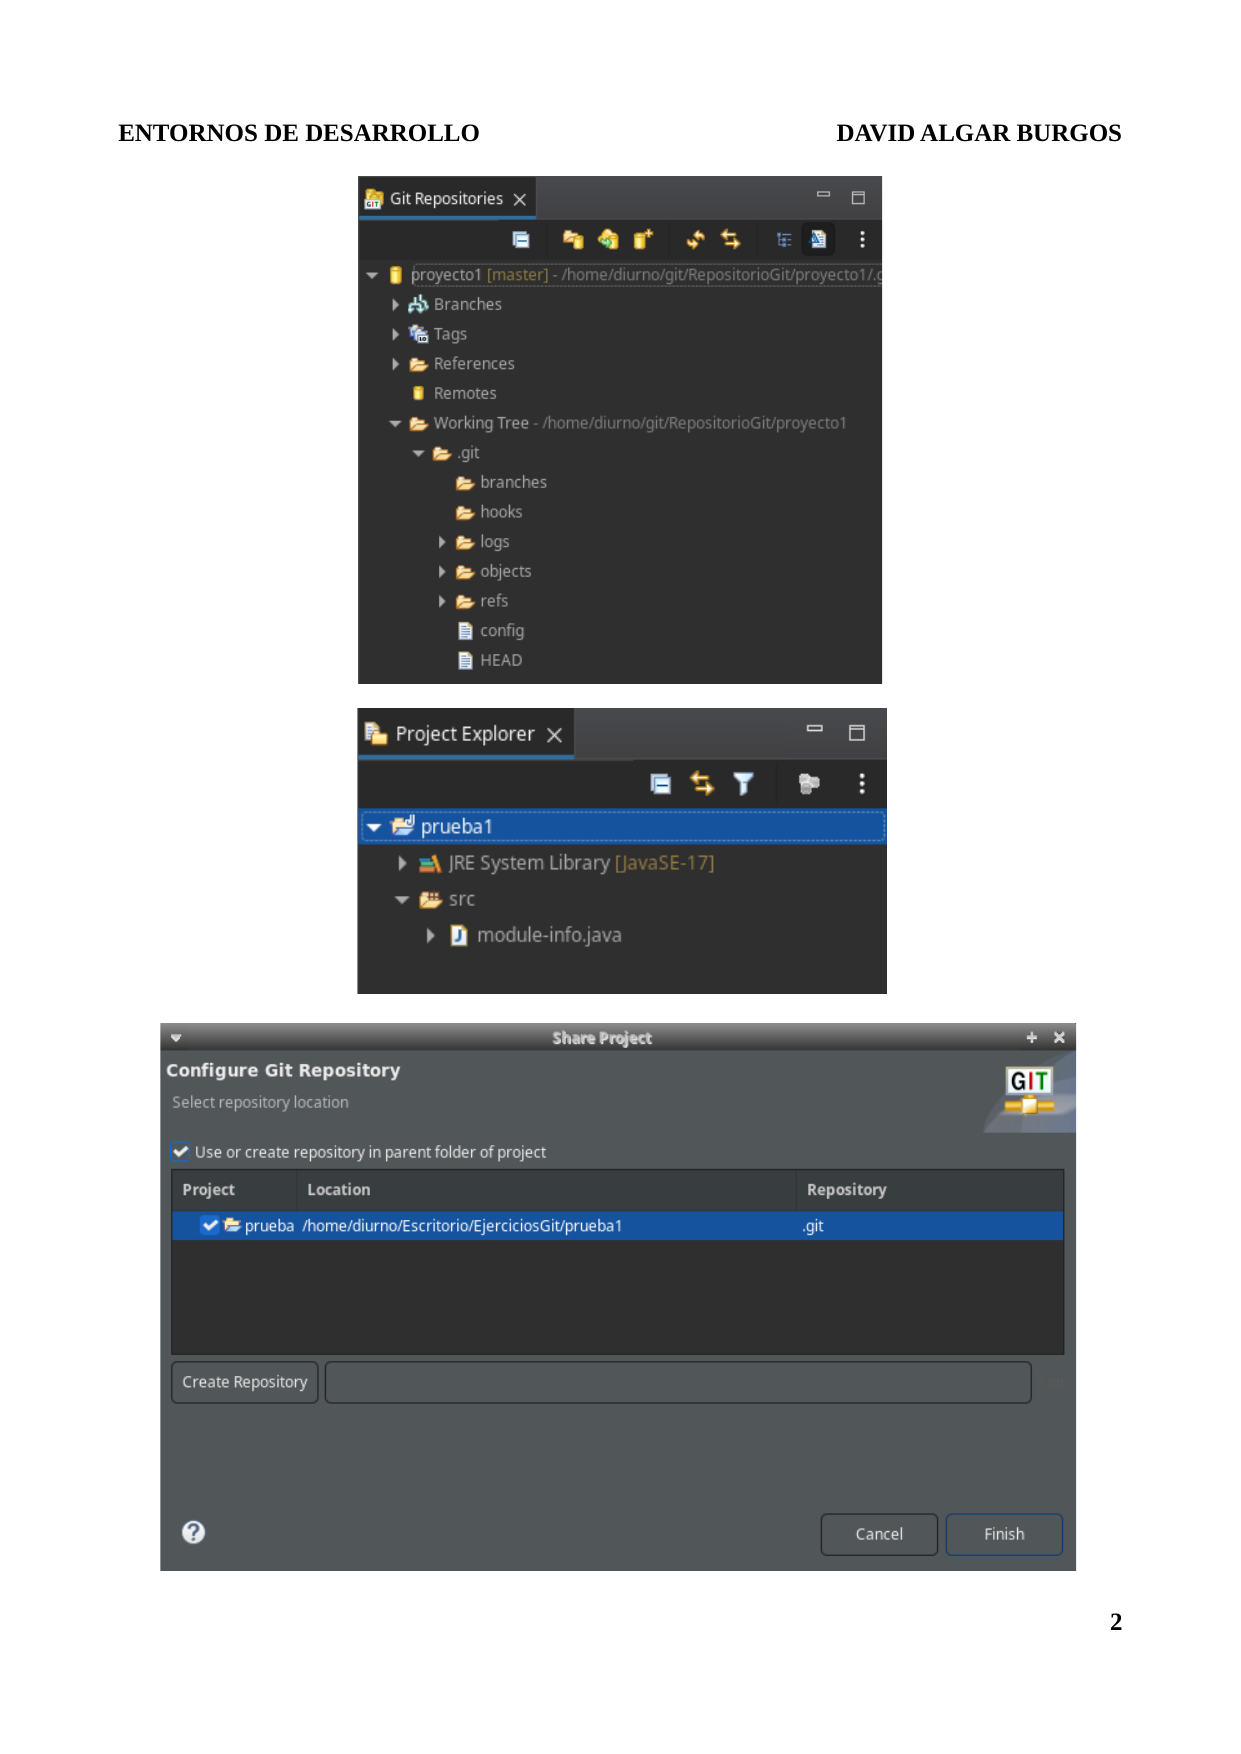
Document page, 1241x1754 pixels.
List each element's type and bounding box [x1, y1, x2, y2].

picture [160, 1023, 1077, 1571]
picture [358, 176, 883, 684]
picture [357, 708, 887, 994]
